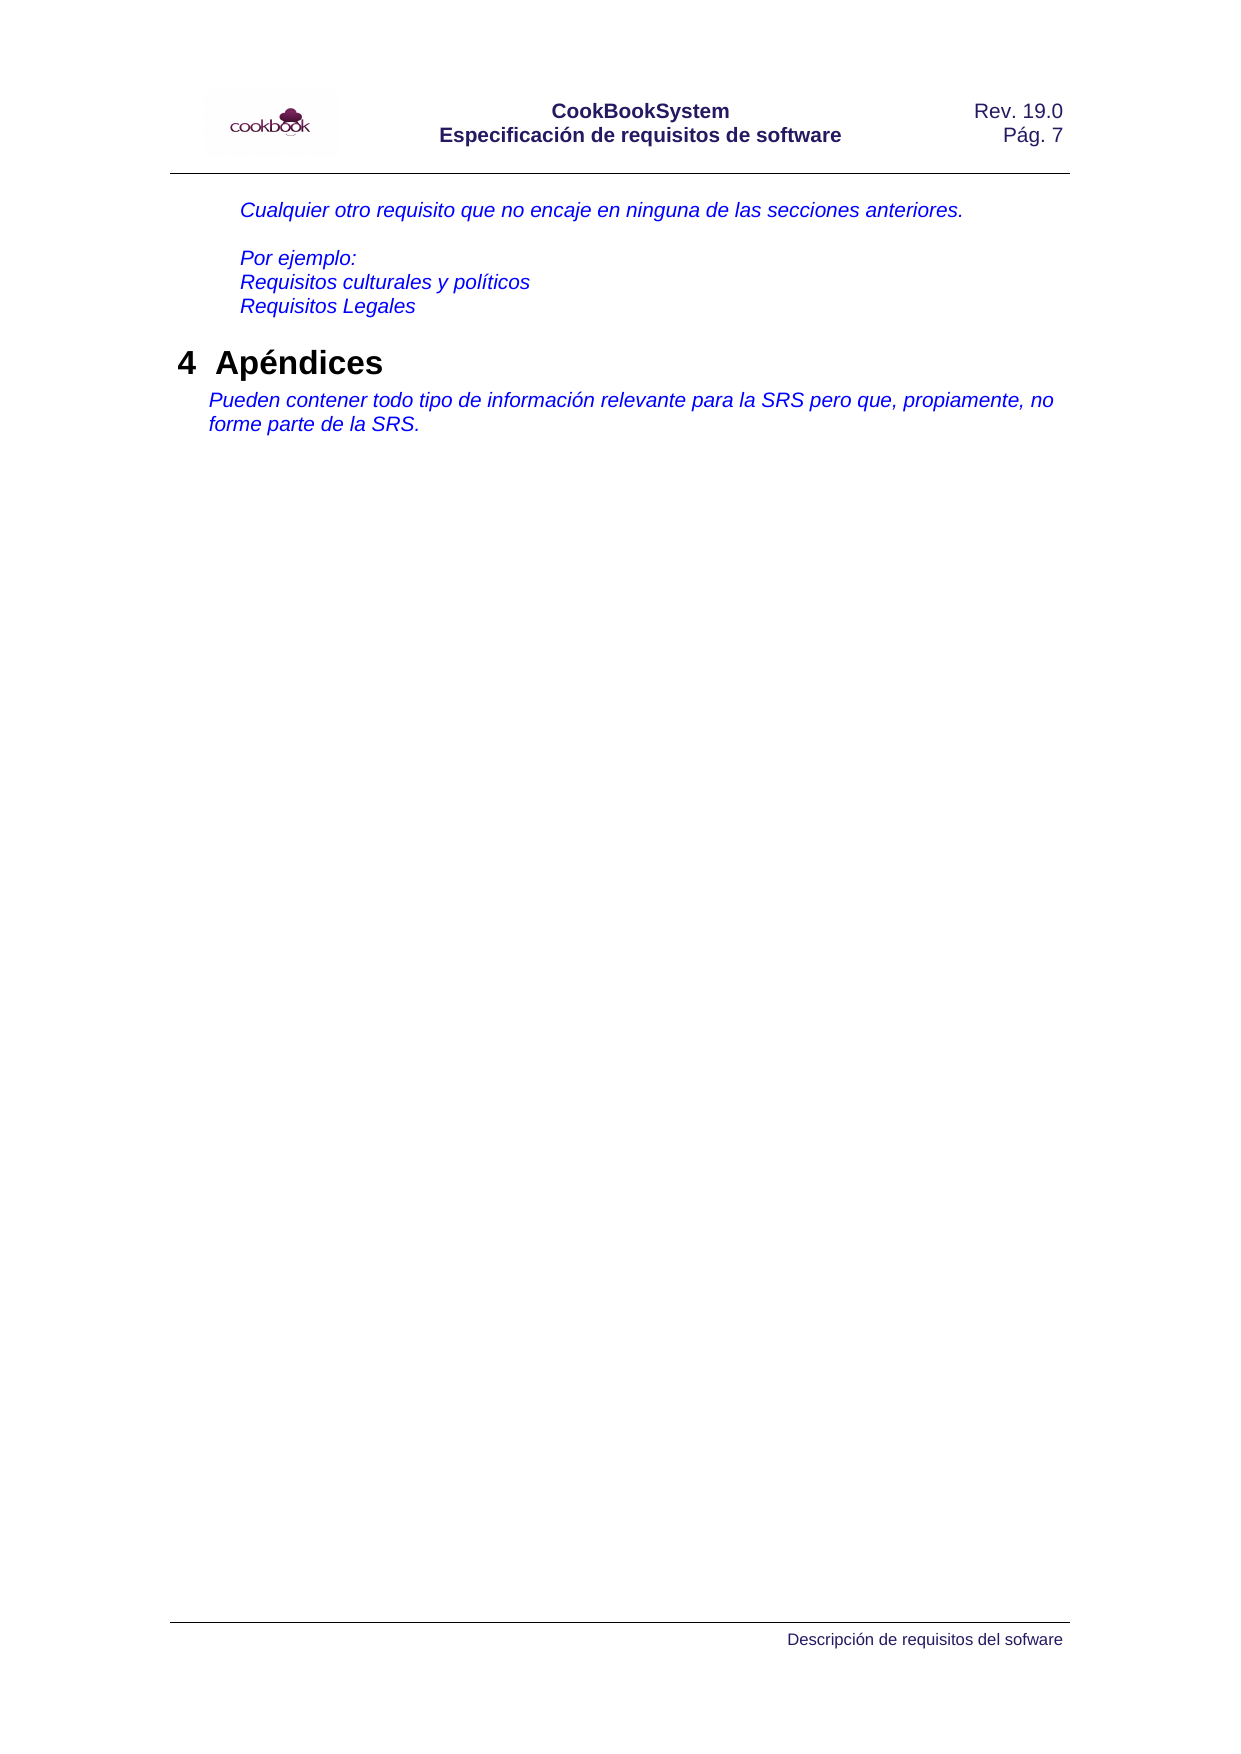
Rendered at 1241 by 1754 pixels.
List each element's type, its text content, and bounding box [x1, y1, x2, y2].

text Requisitos Legales [240, 294, 1063, 318]
text Por ejemplo: [240, 246, 1063, 270]
text Requisitos culturales y políticos [240, 270, 1063, 294]
text Cualquier otro requisito que no encaje en ninguna de las secciones anteriores. [240, 198, 1063, 222]
subtitle Apéndices [177, 343, 1063, 381]
text Pueden contener todo tipo de información relevante para la SRS pero que, propiamente, no forme parte de la SRS. [208, 387, 1063, 435]
picture [203, 90, 340, 157]
